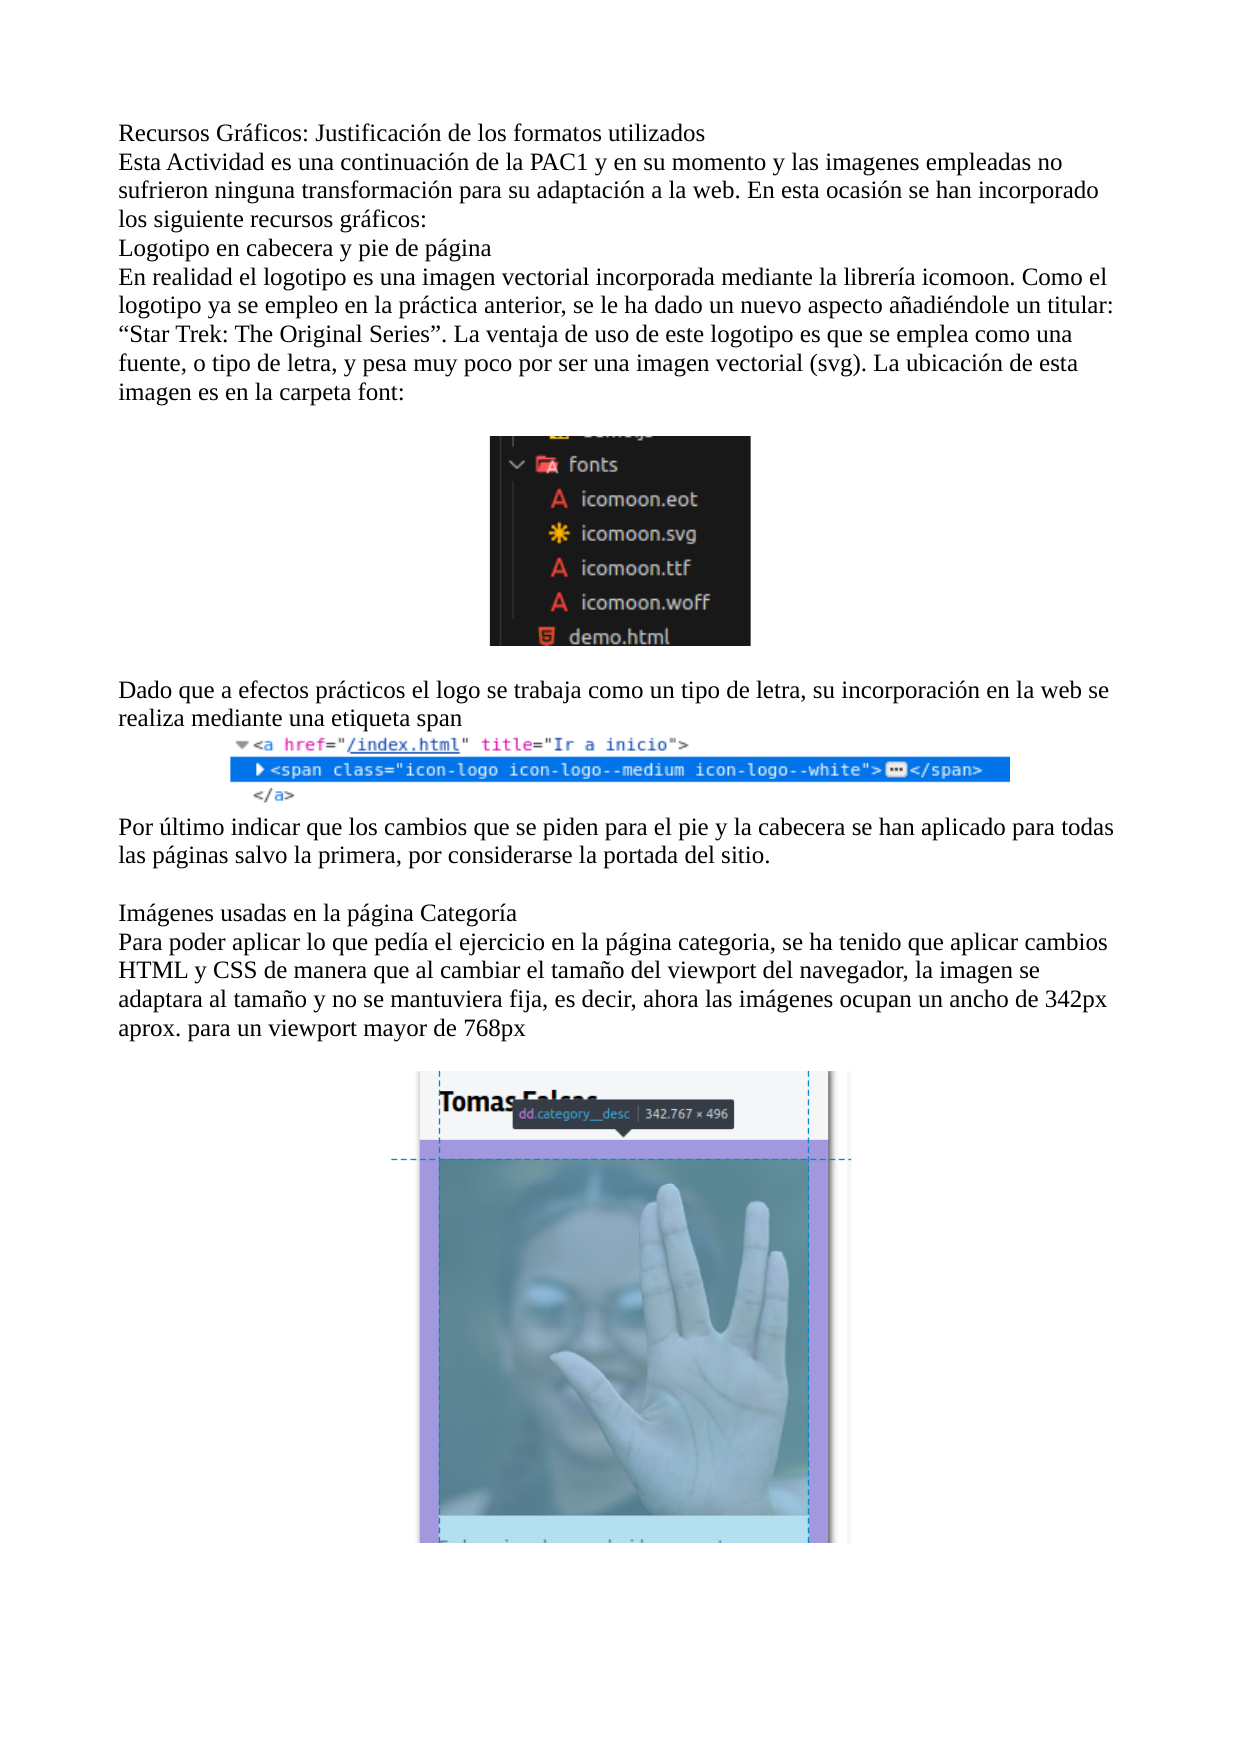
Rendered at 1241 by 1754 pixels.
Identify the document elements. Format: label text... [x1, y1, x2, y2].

text Imágenes usadas en la página Categoría [118, 898, 1122, 927]
text Para poder aplicar lo que pedía el ejercicio en la página categoria, se ha tenido que aplicar cambios HTML y CSS de manera que al cambiar el tamaño del viewport del navegador, la imagen se adaptara al tamaño y no se mantuviera fija, es decir, ahora las imágenes ocupan un ancho de 342px aprox. para un viewport mayor de 768px [118, 927, 1122, 1042]
text Por último indicar que los cambios que se piden para el pie y la cabecera se han aplicado para todas las páginas salvo la primera, por considerarse la portada del sitio. [118, 732, 1122, 869]
text En realidad el logotipo es una imagen vectorial incorporada mediante la librería icomoon. Como el logotipo ya se empleo en la práctica anterior, se le ha dado un nuevo aspecto añadiéndole un titular: “Star Trek: The Original Series”. La ventaja de uso de este logotipo es que se emplea como una fuente, o tipo de letra, y pesa muy poco por ser una imagen vectorial (svg). La ubicación de esta imagen es en la carpeta font: [118, 262, 1122, 406]
picture [489, 436, 751, 646]
text Dado que a efectos prácticos el logo se trabaja como un tipo de letra, su incorporación en la web se realiza mediante una etiqueta span [118, 675, 1122, 732]
text Esta Actividad es una continuación de la PAC1 y en su momento y las imagenes empleadas no sufrieron ninguna transformación para su adaptación a la web. En esta ocasión se han incorporado los siguiente recursos gráficos: [118, 147, 1122, 233]
text Logotipo en cabecera y pie de página [118, 233, 1122, 262]
text Recursos Gráficos: Justificación de los formatos utilizados [118, 118, 1122, 147]
picture [230, 732, 1010, 812]
picture [389, 1071, 852, 1543]
